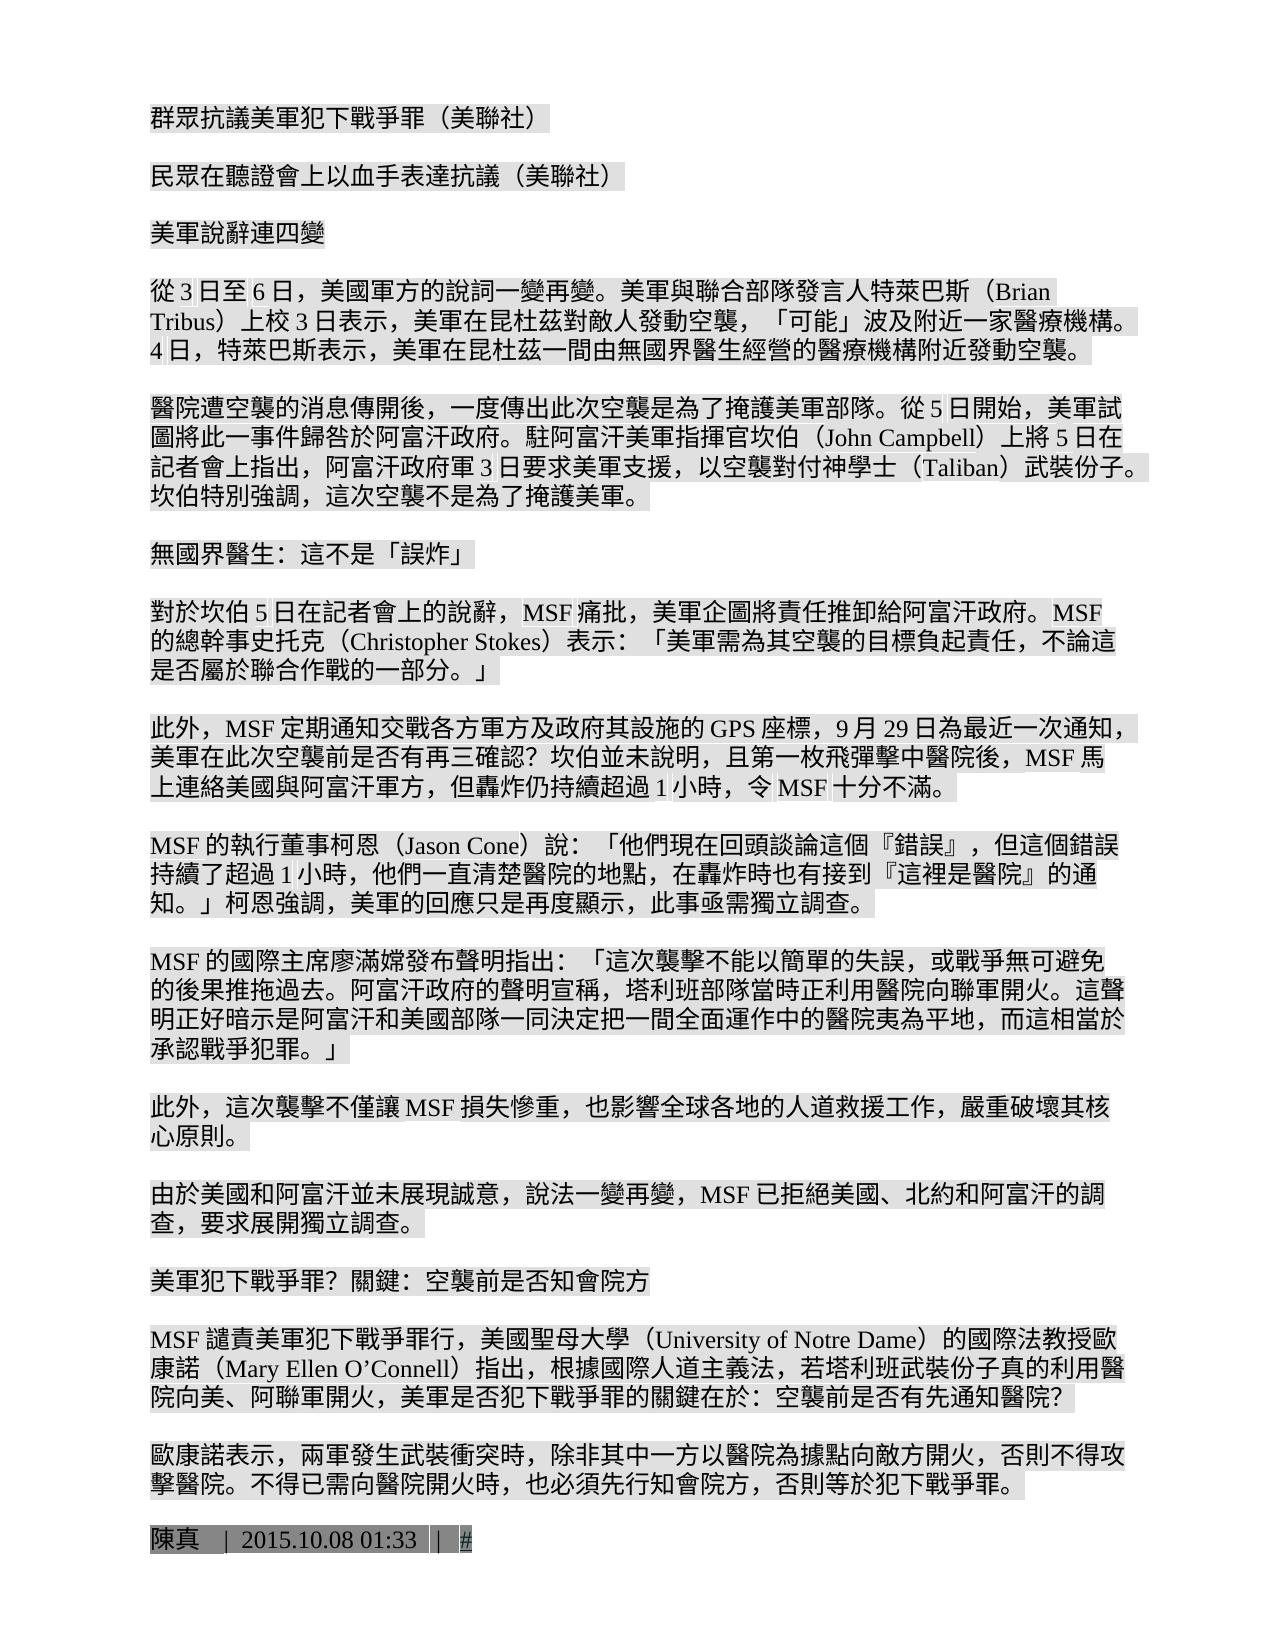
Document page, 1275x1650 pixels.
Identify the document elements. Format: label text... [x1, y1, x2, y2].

text 陳真 | 2015.10.08 01:33 | # [150, 1525, 1125, 1554]
text 美軍轟炸 MSF 醫院》企圖推卸責任給阿富汗 美軍說辭連四變 風傳媒作者李佳恒 2015年10月7日 無國界醫生（MSF）在阿富汗北部大城昆杜茲（Kunduz）經營的一間醫院3日遭美軍轟炸，造成至少22名醫療志工及病患死亡。對此，美國軍方始終未能做出明確解釋，不但含糊其詞而且前後矛盾。MSF認為，美軍明知空襲的目標是醫院，還企圖將責任推卸給阿富汗政府，根本已經觸犯戰爭罪，MSF要求展開獨立調查。 群眾抗議美軍犯下戰爭罪（美聯社） 民眾在聽證會上以血手表達抗議（美聯社） 美軍說辭連四變 從3日至6日，美國軍方的說詞一變再變。美軍與聯合部隊發言人特萊巴斯（Brian Tribus）上校3日表示，美軍在昆杜茲對敵人發動空襲，「可能」波及附近一家醫療機構。4日，特萊巴斯表示，美軍在昆杜茲一間由無國界醫生經營的醫療機構附近發動空襲。 醫院遭空襲的消息傳開後，一度傳出此次空襲是為了掩護美軍部隊。從5日開始，美軍試圖將此一事件歸咎於阿富汗政府。駐阿富汗美軍指揮官坎伯（John Campbell）上將5日在記者會上指出，阿富汗政府軍3日要求美軍支援，以空襲對付神學士（Taliban）武裝份子。坎伯特別強調，這次空襲不是為了掩護美軍。 無國界醫生：這不是「誤炸」 對於坎伯5日在記者會上的說辭，MSF痛批，美軍企圖將責任推卸給阿富汗政府。MSF的總幹事史托克（Christopher Stokes）表示：「美軍需為其空襲的目標負起責任，不論這是否屬於聯合作戰的一部分。」 此外，MSF定期通知交戰各方軍方及政府其設施的GPS座標，9月29日為最近一次通知，美軍在此次空襲前是否有再三確認？坎伯並未說明，且第一枚飛彈擊中醫院後，MSF馬上連絡美國與阿富汗軍方，但轟炸仍持續超過1小時，令MSF十分不滿。 MSF的執行董事柯恩（Jason Cone）說：「他們現在回頭談論這個『錯誤』，但這個錯誤持續了超過1小時，他們一直清楚醫院的地點，在轟炸時也有接到『這裡是醫院』的通知。」柯恩強調，美軍的回應只是再度顯示，此事亟需獨立調查。 MSF的國際主席廖滿嫦發布聲明指出：「這次襲擊不能以簡單的失誤，或戰爭無可避免的後果推拖過去。阿富汗政府的聲明宣稱，塔利班部隊當時正利用醫院向聯軍開火。這聲明正好暗示是阿富汗和美國部隊一同決定把一間全面運作中的醫院夷為平地，而這相當於承認戰爭犯罪。」 此外，這次襲擊不僅讓MSF損失慘重，也影響全球各地的人道救援工作，嚴重破壞其核心原則。 由於美國和阿富汗並未展現誠意，說法一變再變，MSF已拒絕美國、北約和阿富汗的調查，要求展開獨立調查。 美軍犯下戰爭罪？關鍵：空襲前是否知會院方 MSF譴責美軍犯下戰爭罪行，美國聖母大學（University of Notre Dame）的國際法教授歐康諾（Mary Ellen O’Connell）指出，根據國際人道主義法，若塔利班武裝份子真的利用醫院向美、阿聯軍開火，美軍是否犯下戰爭罪的關鍵在於：空襲前是否有先通知醫院？ 歐康諾表示，兩軍發生武裝衝突時，除非其中一方以醫院為據點向敵方開火，否則不得攻擊醫院。不得已需向醫院開火時，也必須先行知會院方，否則等於犯下戰爭罪。 [150, 75, 1125, 1500]
